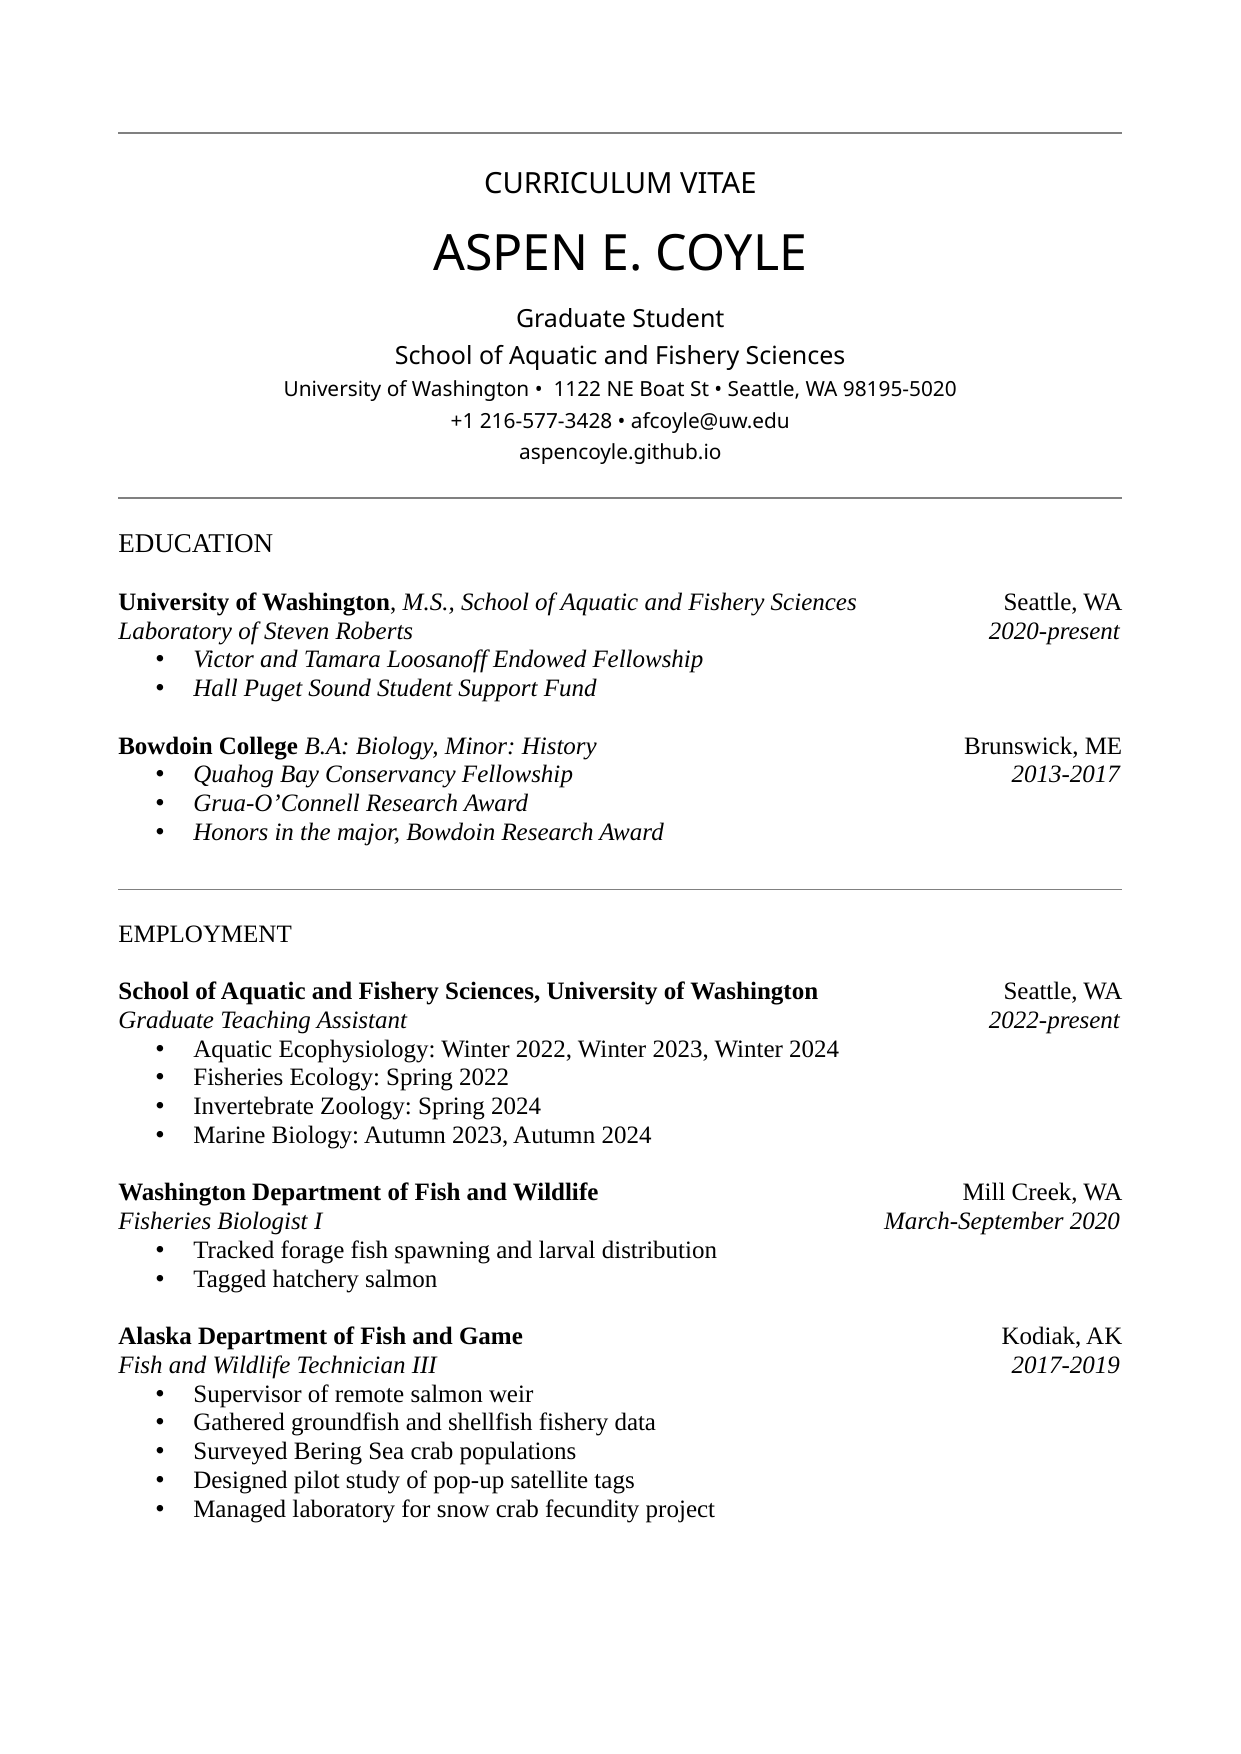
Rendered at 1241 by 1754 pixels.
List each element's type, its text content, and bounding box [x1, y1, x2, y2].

text EDUCATION [118, 527, 1122, 558]
text Graduate Teaching Assistant [118, 1005, 868, 1034]
list Hall Puget Sound Student Support Fund [156, 673, 868, 702]
list Marine Biology: Autumn 2023, Autumn 2024 [156, 1120, 868, 1149]
text Seattle, WA [868, 976, 1122, 1005]
text University of Washington, M.S., School of Aquatic and Fishery Sciences [118, 587, 868, 616]
text aspencoyle.github.io [118, 437, 1122, 466]
text 2013-2017 [869, 759, 1122, 788]
text Mill Creek, WA [868, 1177, 1122, 1206]
list Quahog Bay Conservancy Fellowship [156, 759, 869, 788]
text +1 216-577-3428 • afcoyle@uw.edu [118, 406, 1122, 434]
list Supervisor of remote salmon weir [156, 1379, 868, 1407]
text School of Aquatic and Fishery Sciences [118, 337, 1122, 371]
list Honors in the major, Bowdoin Research Award [156, 817, 869, 846]
text EMPLOYMENT [118, 919, 1122, 947]
text Kodiak, AK [868, 1321, 1122, 1350]
text Bowdoin College B.A: Biology, Minor: History [118, 731, 869, 759]
text 2022-present [868, 1005, 1122, 1034]
text Laboratory of Steven Roberts [118, 616, 868, 644]
list Tagged hatchery salmon [156, 1264, 868, 1292]
text Graduate Student [118, 300, 1122, 334]
text Alaska Department of Fish and Game [118, 1321, 868, 1350]
list Surveyed Bering Sea crab populations [156, 1436, 868, 1465]
list Aquatic Ecophysiology: Winter 2022, Winter 2023, Winter 2024 [156, 1034, 868, 1062]
text Washington Department of Fish and Wildlife [118, 1177, 868, 1206]
list Fisheries Ecology: Spring 2022 [156, 1062, 868, 1091]
list Grua-O’Connell Research Award [156, 788, 869, 817]
text University of Washington • 1122 NE Boat St • Seattle, WA 98195-5020 [118, 374, 1122, 403]
text March-September 2020 [868, 1206, 1122, 1235]
list Managed laboratory for snow crab fecundity project [156, 1494, 868, 1522]
text Seattle, WA [868, 587, 1122, 616]
text School of Aquatic and Fishery Sciences, University of Washington [118, 976, 868, 1005]
text Fish and Wildlife Technician III [118, 1350, 868, 1379]
list Invertebrate Zoology: Spring 2024 [156, 1091, 868, 1120]
text Fisheries Biologist I [118, 1206, 868, 1235]
text ASPEN E. COYLE [118, 217, 1122, 285]
text CURRICULUM VITAE [118, 162, 1122, 202]
text Brunswick, ME [869, 731, 1122, 759]
text 2020-present [868, 616, 1122, 644]
list Victor and Tamara Loosanoff Endowed Fellowship [156, 644, 868, 673]
list Tracked forage fish spawning and larval distribution [156, 1235, 868, 1264]
list Gathered groundfish and shellfish fishery data [156, 1407, 868, 1436]
list Designed pilot study of pop-up satellite tags [156, 1465, 868, 1494]
text 2017-2019 [868, 1350, 1122, 1379]
